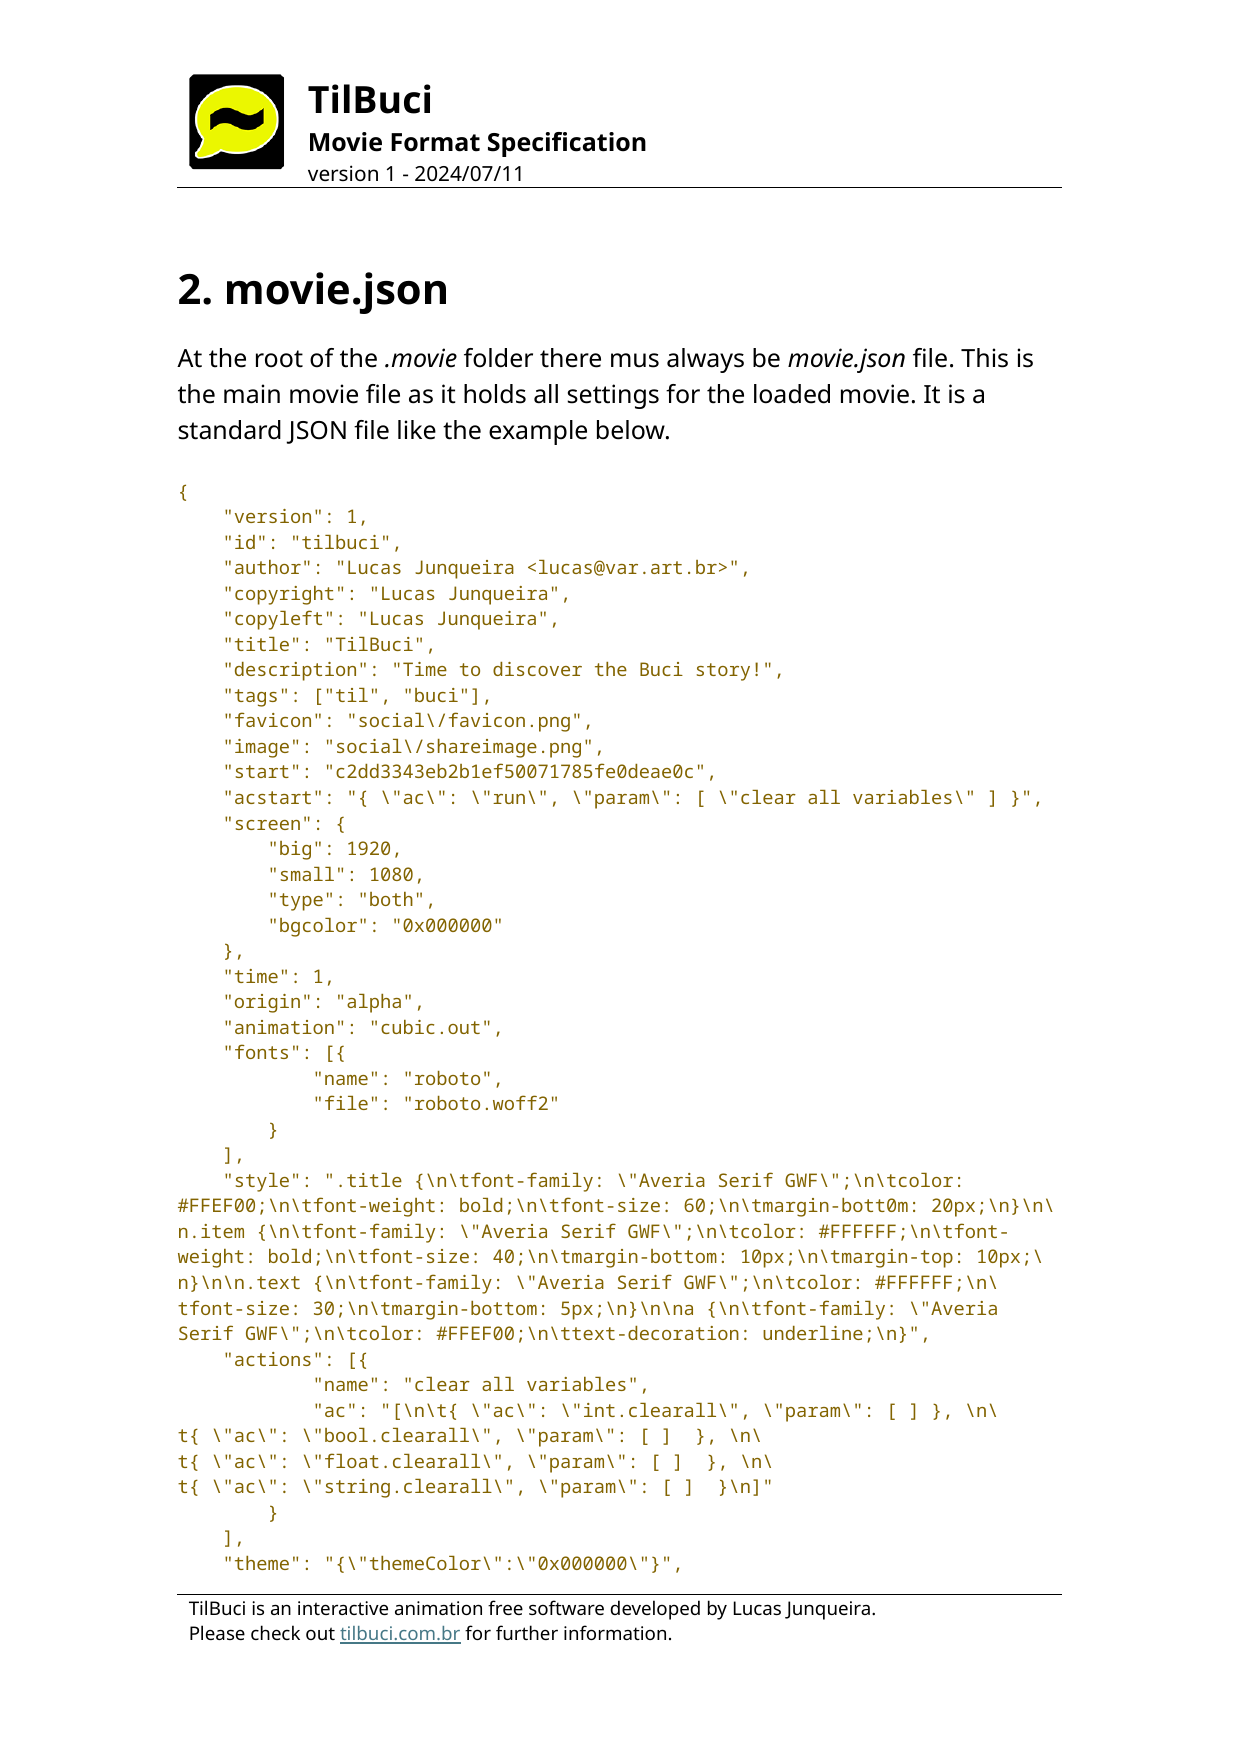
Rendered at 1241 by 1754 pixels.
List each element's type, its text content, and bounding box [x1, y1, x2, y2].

text }, [177, 937, 1063, 963]
text "fonts": [{ [177, 1039, 1063, 1065]
text "ac": "[\n\t{ \"ac\": \"int.clearall\", \"param\": [ ] }, \n\t{ \"ac\": \"bool.clearall\", \"param\": [ ] }, \n\t{ \"ac\": \"float.clearall\", \"param\": [ ] }, \n\t{ \"ac\": \"string.clearall\", \"param\": [ ] }\n]" [177, 1397, 1063, 1499]
text } [177, 1499, 1063, 1524]
text "time": 1, [177, 963, 1063, 988]
text "description": "Time to discover the Buci story!", [177, 657, 1063, 682]
text "bgcolor": "0x000000" [177, 912, 1063, 937]
text "animation": "cubic.out", [177, 1014, 1063, 1039]
text "name": "clear all variables", [177, 1371, 1063, 1397]
text "big": 1920, [177, 835, 1063, 861]
subtitle 2. movie.json [177, 260, 1063, 317]
text "type": "both", [177, 886, 1063, 912]
text "small": 1080, [177, 861, 1063, 886]
text "id": "tilbuci", [177, 529, 1063, 555]
text "style": ".title {\n\tfont-family: \"Averia Serif GWF\";\n\tcolor: #FFEF00;\n\tfont-weight: bold;\n\tfont-size: 60;\n\tmargin-bott0m: 20px;\n}\n\n.item {\n\tfont-family: \"Averia Serif GWF\";\n\tcolor: #FFFFFF;\n\tfont-weight: bold;\n\tfont-size: 40;\n\tmargin-bottom: 10px;\n\tmargin-top: 10px;\n}\n\n.text {\n\tfont-family: \"Averia Serif GWF\";\n\tcolor: #FFFFFF;\n\tfont-size: 30;\n\tmargin-bottom: 5px;\n}\n\na {\n\tfont-family: \"Averia Serif GWF\";\n\tcolor: #FFEF00;\n\ttext-decoration: underline;\n}", [177, 1167, 1063, 1346]
text "copyleft": "Lucas Junqueira", [177, 606, 1063, 631]
text "favicon": "social\/favicon.png", [177, 708, 1063, 733]
text "start": "c2dd3343eb2b1ef50071785fe0deae0c", [177, 759, 1063, 784]
text "version": 1, [177, 504, 1063, 529]
text ], [177, 1524, 1063, 1550]
text "name": "roboto", [177, 1065, 1063, 1091]
text "origin": "alpha", [177, 988, 1063, 1014]
text "file": "roboto.woff2" [177, 1091, 1063, 1116]
text "copyright": "Lucas Junqueira", [177, 580, 1063, 606]
text At the root of the .movie folder there mus always be movie.json file. This is the main movie file as it holds all settings for the loaded movie. It is a standard JSON file like the example below. [177, 341, 1063, 447]
text "acstart": "{ \"ac\": \"run\", \"param\": [ \"clear all variables\" ] }", [177, 784, 1063, 810]
text "actions": [{ [177, 1346, 1063, 1371]
text { [177, 478, 1063, 504]
text "screen": { [177, 810, 1063, 835]
text "title": "TilBuci", [177, 631, 1063, 657]
text ], [177, 1142, 1063, 1167]
text } [177, 1116, 1063, 1142]
text "author": "Lucas Junqueira <lucas@var.art.br>", [177, 555, 1063, 580]
text "theme": "{\"themeColor\":\"0x000000\"}", [177, 1550, 1063, 1576]
text "tags": ["til", "buci"], [177, 682, 1063, 708]
text "image": "social\/shareimage.png", [177, 733, 1063, 759]
